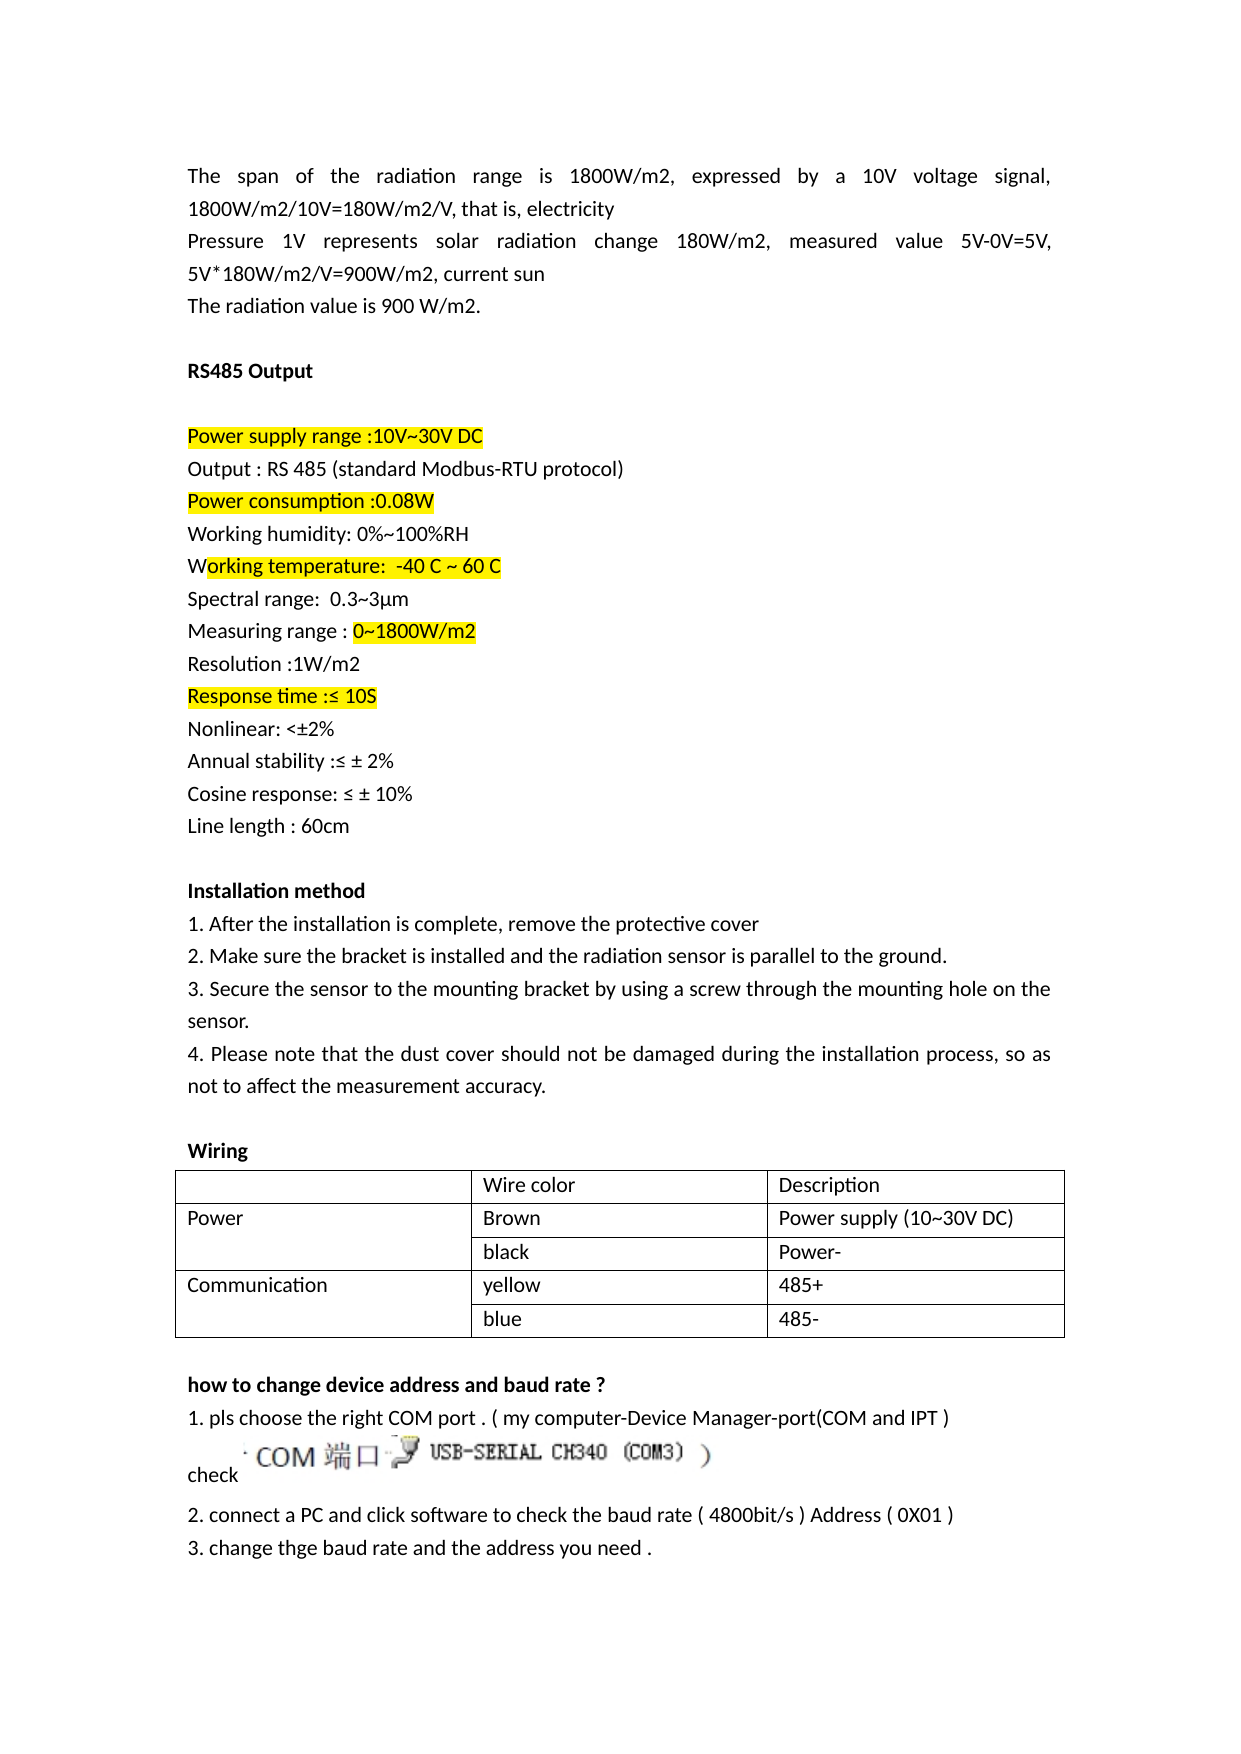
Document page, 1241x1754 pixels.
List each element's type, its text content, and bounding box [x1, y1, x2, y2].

text RS485 Output [187, 357, 1053, 389]
table_cell Power [176, 1204, 471, 1270]
text Resolution :1W/m2 [187, 649, 1053, 682]
table_cell 485+ [768, 1271, 1064, 1304]
text Cosine response: ≤ ± 10% [187, 779, 1053, 812]
text The span of the radiation range is 1800W/m2, expressed by a 10V voltage signal, 1800W/m2/10V=180W/m2/V, that is, electricity [187, 162, 1053, 227]
text 4. Please note that the dust cover should not be damaged during the installation process, so as not to affect the measurement accuracy. [187, 1039, 1053, 1104]
text 1. After the installation is complete, remove the protective cover [187, 909, 1053, 942]
table_cell Brown [472, 1204, 767, 1237]
text Annual stability :≤ ± 2% [187, 747, 1053, 779]
text check [187, 1436, 1053, 1501]
text Installation method [187, 877, 1053, 909]
table_cell black [472, 1238, 767, 1270]
text The radiation value is 900 W/m2. [187, 292, 1053, 324]
text Pressure 1V represents solar radiation change 180W/m2, measured value 5V-0V=5V, 5V*180W/m2/V=900W/m2, current sun [187, 227, 1053, 292]
picture [243, 1435, 770, 1483]
text 1. pls choose the right COM port . ( my computer-Device Manager-port(COM and IPT ) [187, 1403, 1053, 1436]
text Nonlinear: <±2% [187, 714, 1053, 747]
table_cell 485- [768, 1305, 1064, 1337]
text how to change device address and baud rate ? [187, 1371, 1053, 1403]
text Power consumption :0.08W [187, 487, 1053, 519]
text Wiring [187, 1137, 1053, 1169]
text Working temperature: -40 C ~ 60 C [187, 552, 1053, 584]
table_header Description [768, 1171, 1064, 1203]
table_cell Power supply (10~30V DC) [768, 1204, 1064, 1237]
table_cell blue [472, 1305, 767, 1337]
table_cell yellow [472, 1271, 767, 1304]
text 3. Secure the sensor to the mounting bracket by using a screw through the mounting hole on the sensor. [187, 974, 1053, 1039]
text Spectral range: 0.3~3μm [187, 584, 1053, 617]
table_cell Communication [176, 1271, 471, 1337]
table_cell Power- [768, 1238, 1064, 1270]
text Power supply range :10V~30V DC [187, 422, 1053, 454]
text 3. change thge baud rate and the address you need . [187, 1533, 1053, 1566]
text Line length : 60cm [187, 812, 1053, 844]
text Working humidity: 0%~100%RH [187, 519, 1053, 552]
text Measuring range : 0~1800W/m2 [187, 617, 1053, 649]
text Response time :≤ 10S [187, 682, 1053, 714]
text Output : RS 485 (standard Modbus-RTU protocol) [187, 454, 1053, 487]
table_header [176, 1171, 471, 1203]
text 2. connect a PC and click software to check the baud rate ( 4800bit/s ) Address ( 0X01 ) [187, 1501, 1053, 1533]
table_header Wire color [472, 1171, 767, 1203]
text 2. Make sure the bracket is installed and the radiation sensor is parallel to the ground. [187, 942, 1053, 974]
